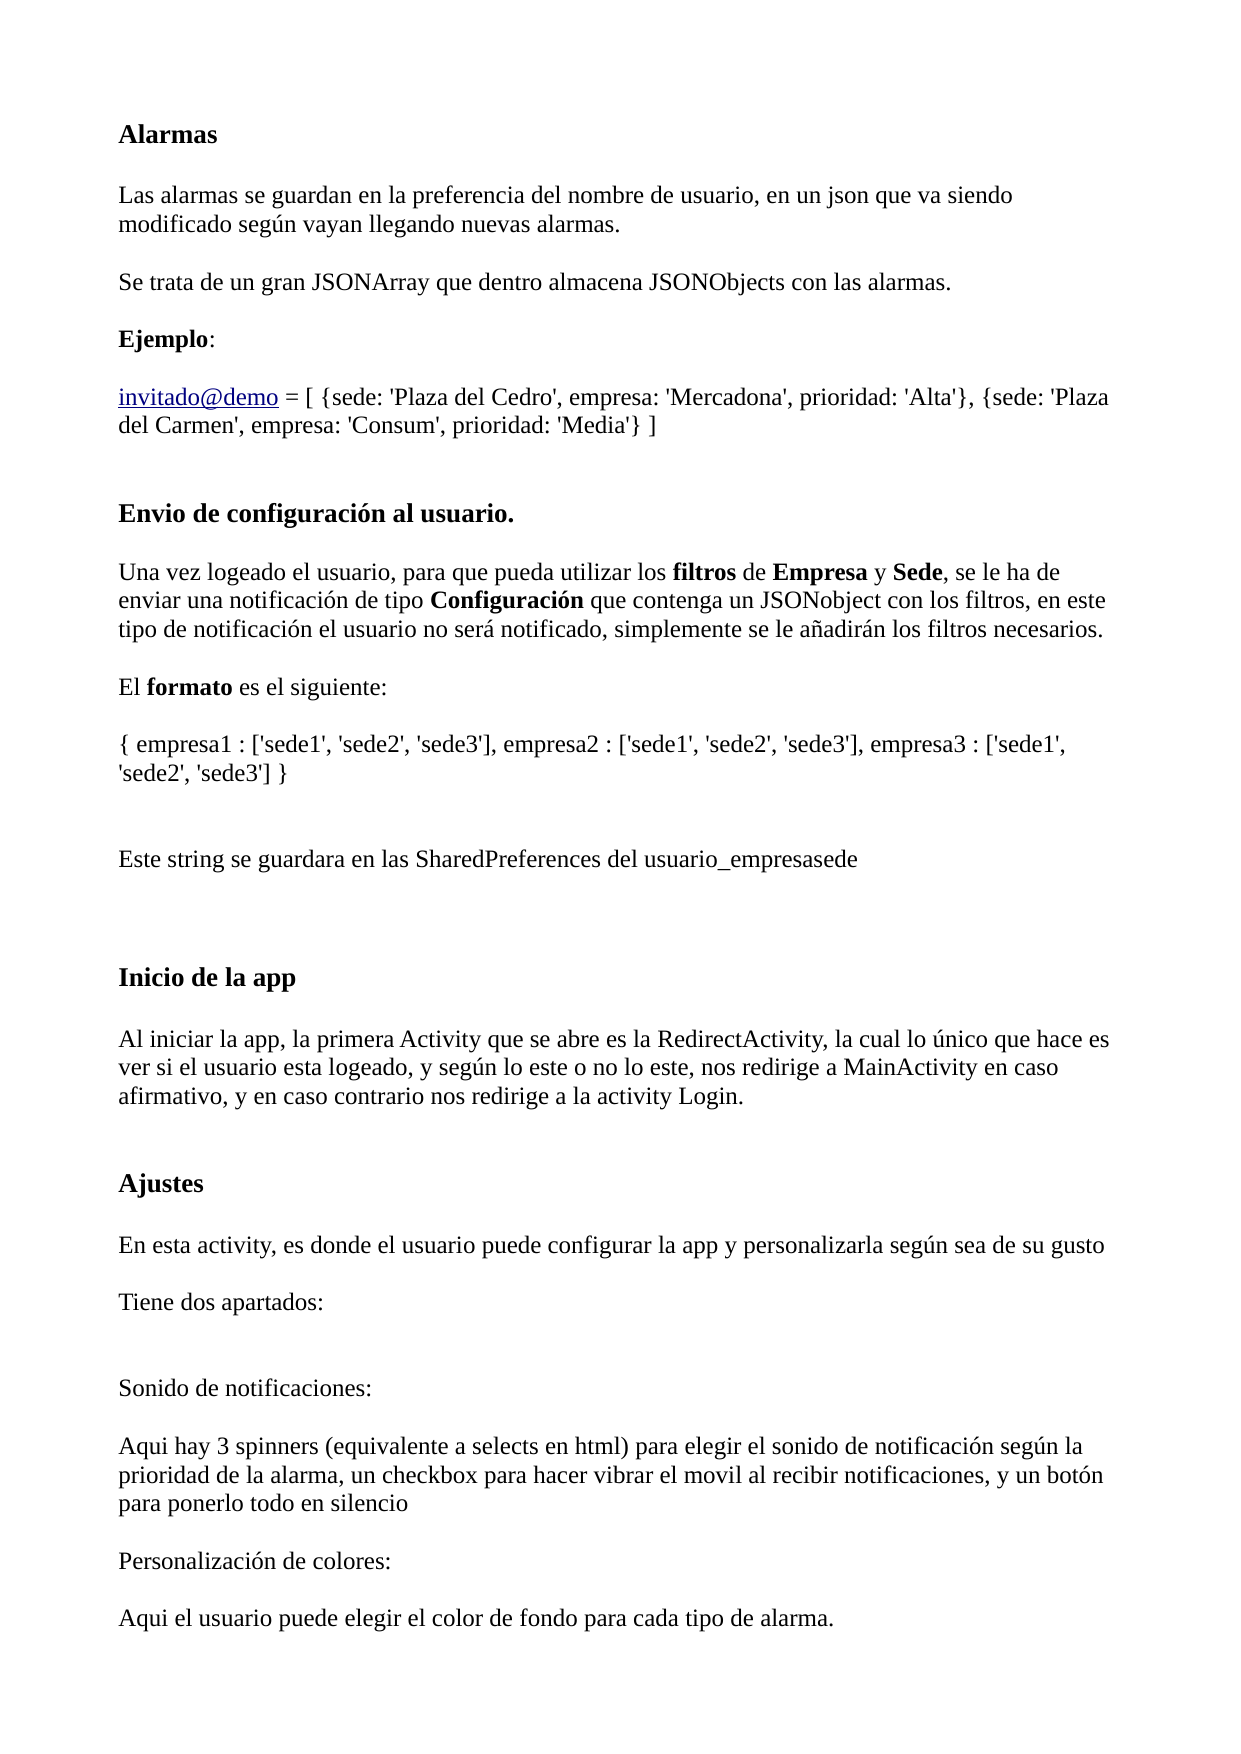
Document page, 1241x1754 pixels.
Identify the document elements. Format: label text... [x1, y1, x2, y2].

text Las alarmas se guardan en la preferencia del nombre de usuario, en un json que va siendo modificado según vayan llegando nuevas alarmas. [118, 180, 1122, 238]
text Aqui hay 3 spinners (equivalente a selects en html) para elegir el sonido de notificación según la prioridad de la alarma, un checkbox para hacer vibrar el movil al recibir notificaciones, y un botón para ponerlo todo en silencio [118, 1431, 1122, 1517]
text Una vez logeado el usuario, para que pueda utilizar los filtros de Empresa y Sede, se le ha de enviar una notificación de tipo Configuración que contenga un JSONobject con los filtros, en este tipo de notificación el usuario no será notificado, simplemente se le añadirán los filtros necesarios. [118, 557, 1122, 643]
text Inicio de la app [118, 961, 1122, 993]
text Ejemplo: [118, 324, 1122, 353]
text En esta activity, es donde el usuario puede configurar la app y personalizarla según sea de su gusto [118, 1230, 1122, 1258]
text Ajustes [118, 1167, 1122, 1199]
text { empresa1 : ['sede1', 'sede2', 'sede3'], empresa2 : ['sede1', 'sede2', 'sede3'], empresa3 : ['sede1', 'sede2', 'sede3'] } [118, 729, 1122, 787]
text Personalización de colores: [118, 1546, 1122, 1575]
text invitado@demo = [ {sede: 'Plaza del Cedro', empresa: 'Mercadona', prioridad: 'Alta'}, {sede: 'Plaza del Carmen', empresa: 'Consum', prioridad: 'Media'} ] [118, 382, 1122, 439]
text Tiene dos apartados: [118, 1287, 1122, 1316]
text Envio de configuración al usuario. [118, 497, 1122, 528]
text Aqui el usuario puede elegir el color de fondo para cada tipo de alarma. [118, 1603, 1122, 1632]
text Se trata de un gran JSONArray que dentro almacena JSONObjects con las alarmas. [118, 267, 1122, 295]
text Este string se guardara en las SharedPreferences del usuario_empresasede [118, 844, 1122, 873]
text Sonido de notificaciones: [118, 1373, 1122, 1402]
text Alarmas [118, 118, 1122, 149]
text El formato es el siguiente: [118, 672, 1122, 700]
text Al iniciar la app, la primera Activity que se abre es la RedirectActivity, la cual lo único que hace es ver si el usuario esta logeado, y según lo este o no lo este, nos redirige a MainActivity en caso afirmativo, y en caso contrario nos redirige a la activity Login. [118, 1024, 1122, 1110]
